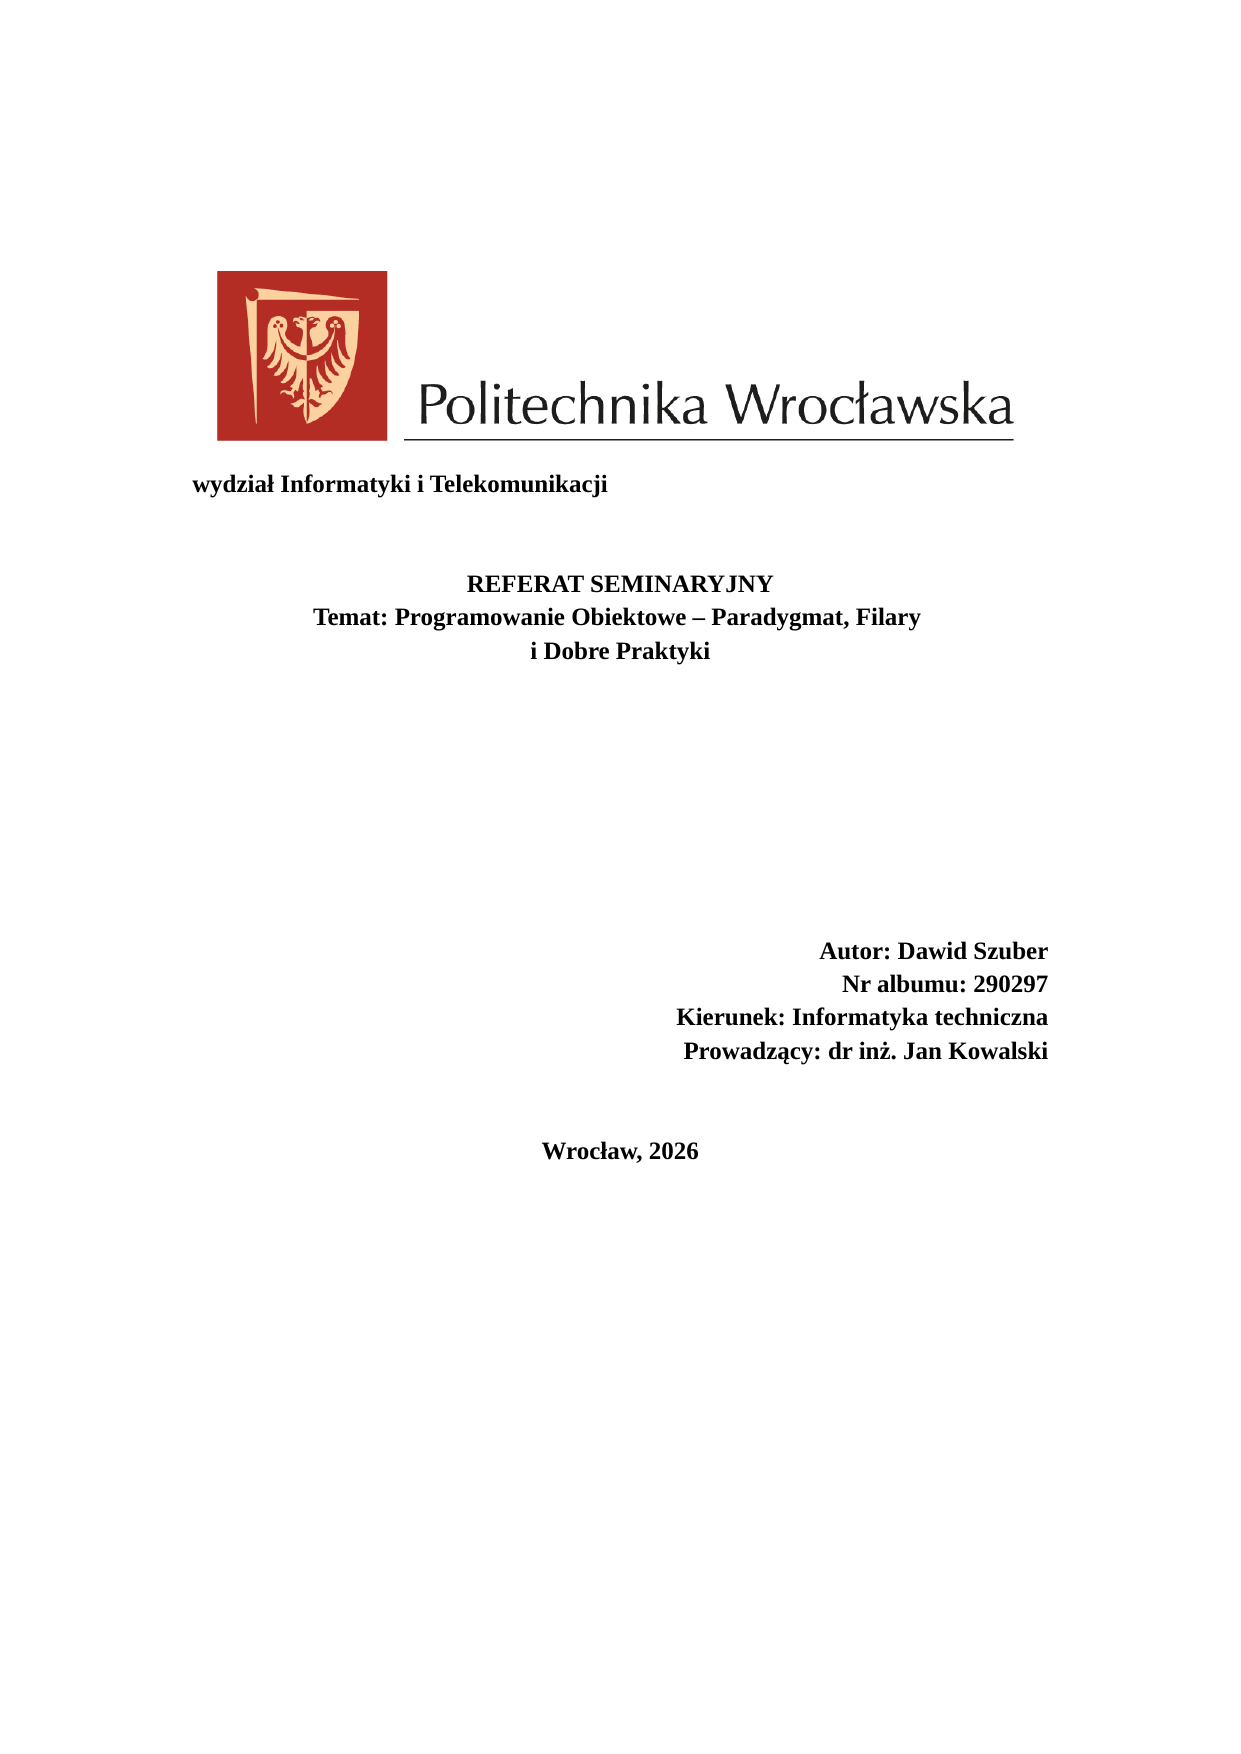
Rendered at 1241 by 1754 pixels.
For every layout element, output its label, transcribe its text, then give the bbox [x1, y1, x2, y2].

text Autor: Dawid Szuber [192, 936, 1048, 964]
text Kierunek: Informatyka techniczna [192, 1002, 1048, 1031]
text Nr albumu: 290297 [192, 969, 1048, 998]
text Temat: Programowanie Obiektowe – Paradygmat, Filary i Dobre Praktyki [192, 602, 1048, 664]
text REFERAT SEMINARYJNY [192, 569, 1048, 598]
picture [192, 250, 1044, 465]
text Wrocław, 2026 [192, 1136, 1048, 1164]
text Prowadzący: dr inż. Jan Kowalski [192, 1036, 1048, 1064]
text wydział Informatyki i Telekomunikacji [192, 250, 1048, 498]
